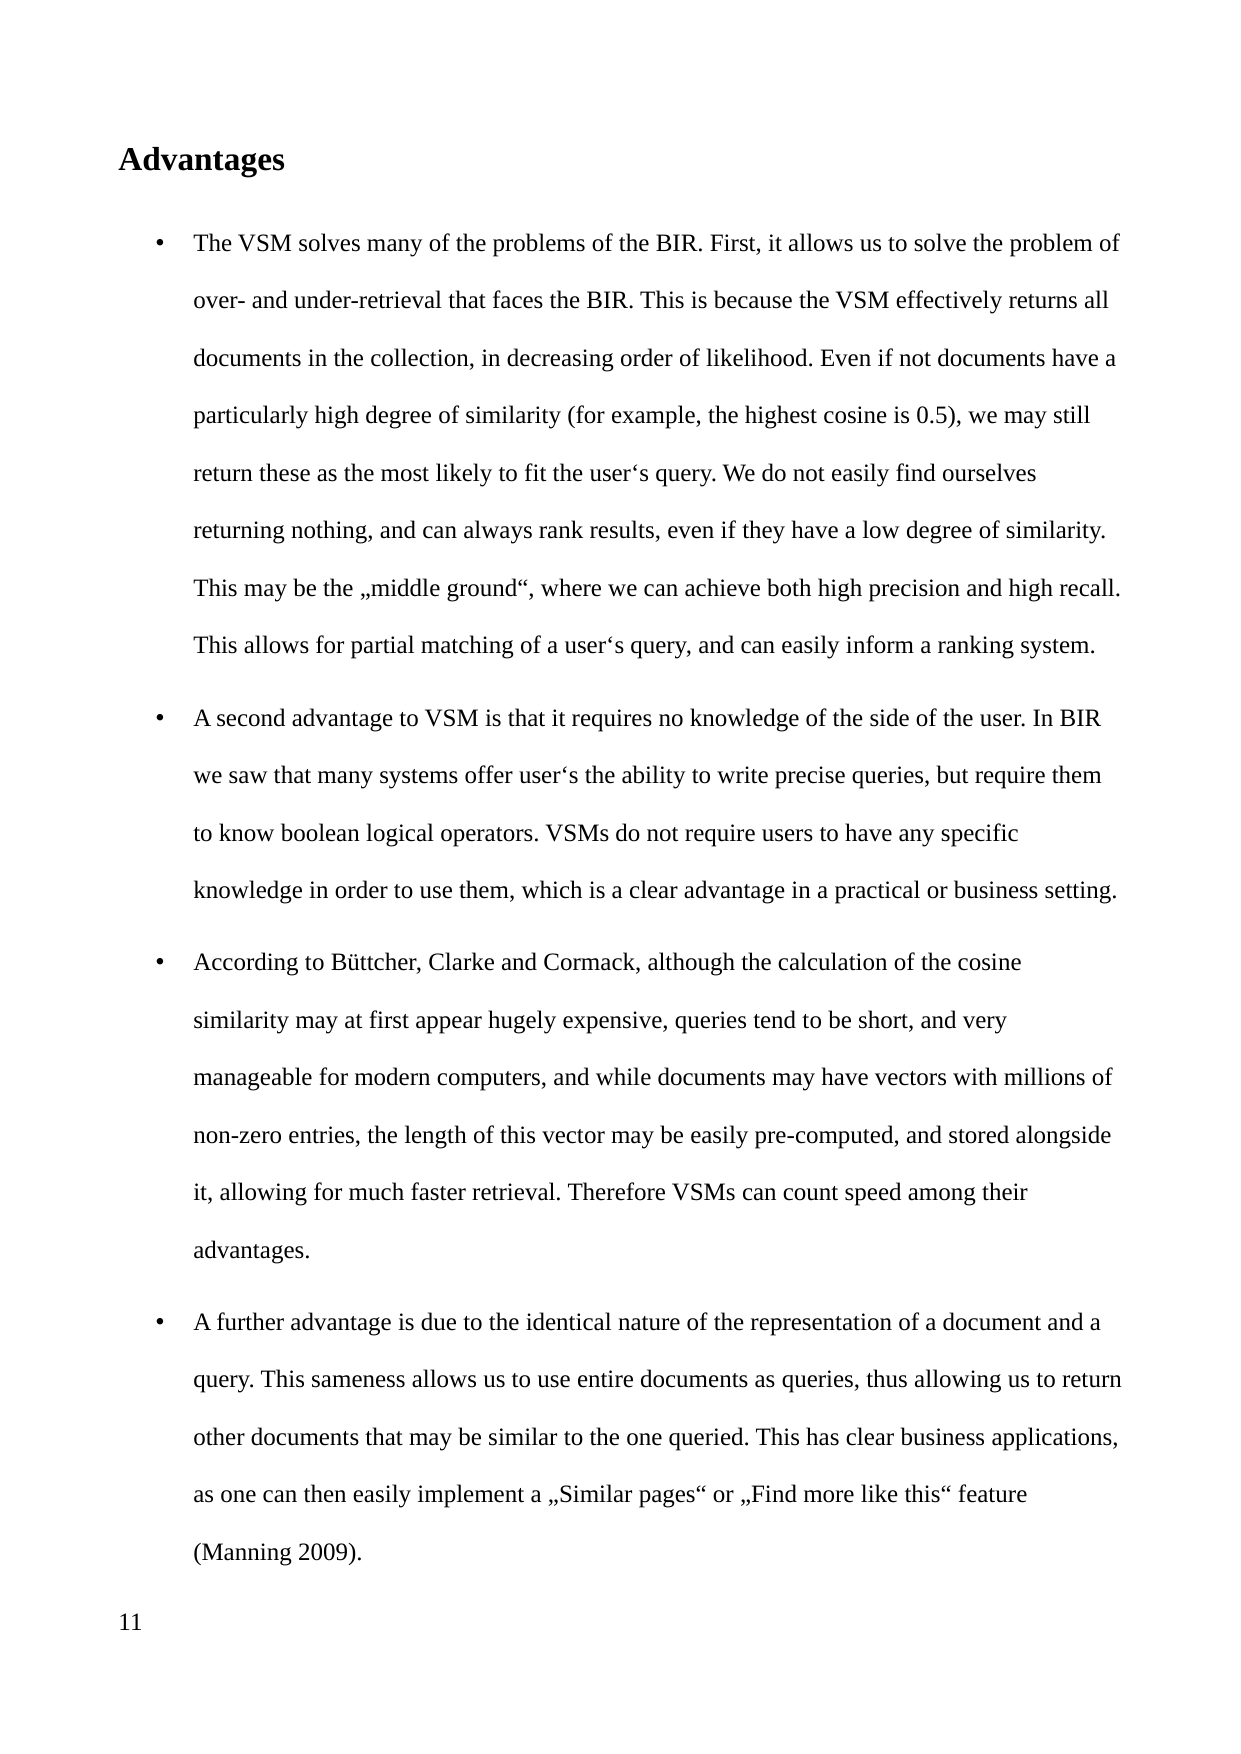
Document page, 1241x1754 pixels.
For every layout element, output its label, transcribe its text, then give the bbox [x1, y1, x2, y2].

list A further advantage is due to the identical nature of the representation of a document and a query. This sameness allows us to use entire documents as queries, thus allowing us to return other documents that may be similar to the one queried. This has clear business applications, as one can then easily implement a „Similar pages“ or „Find more like this“ feature (Manning 2009). [156, 1307, 1122, 1566]
subtitle Advantages [118, 139, 1122, 177]
list According to Büttcher, Clarke and Cormack, although the calculation of the cosine similarity may at first appear hugely expensive, queries tend to be short, and very manageable for modern computers, and while documents may have vectors with millions of non-zero entries, the length of this vector may be easily pre-computed, and stored alongside it, allowing for much faster retrieval. Therefore VSMs can count speed among their advantages. [156, 947, 1122, 1263]
list The VSM solves many of the problems of the BIR. First, it allows us to solve the problem of over- and under-retrieval that faces the BIR. This is because the VSM effectively returns all documents in the collection, in decreasing order of likelihood. Even if not documents have a particularly high degree of similarity (for example, the highest cosine is 0.5), we may still return these as the most likely to fit the user‘s query. We do not easily find ourselves returning nothing, and can always rank results, even if they have a low degree of similarity. This may be the „middle ground“, where we can achieve both high precision and high recall. This allows for partial matching of a user‘s query, and can easily inform a ranking system. [156, 228, 1122, 659]
list A second advantage to VSM is that it requires no knowledge of the side of the user. In BIR we saw that many systems offer user‘s the ability to write precise queries, but require them to know boolean logical operators. VSMs do not require users to have any specific knowledge in order to use them, which is a clear advantage in a practical or business setting. [156, 703, 1122, 904]
